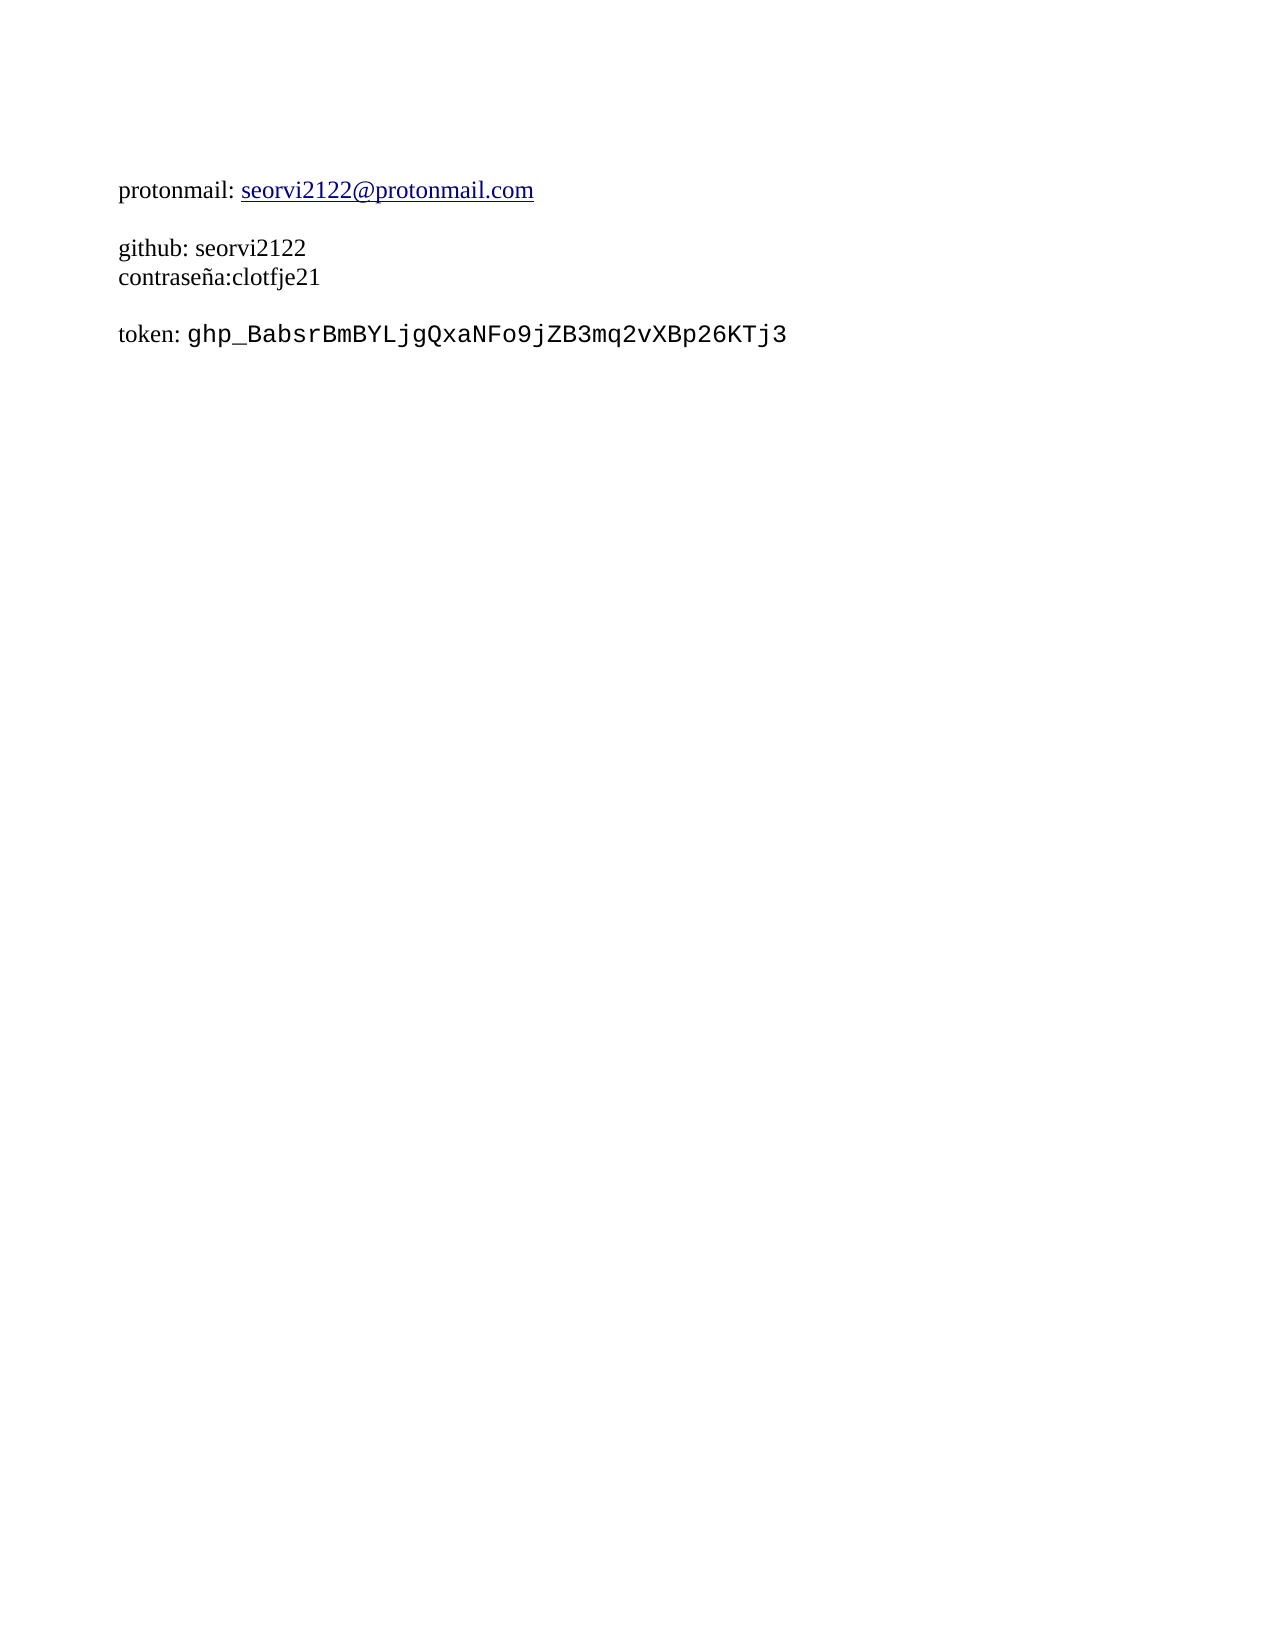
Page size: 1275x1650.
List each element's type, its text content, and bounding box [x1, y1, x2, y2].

text github: seorvi2122 [118, 233, 1157, 262]
text protonmail: seorvi2122@protonmail.com [118, 176, 1157, 204]
text contraseña:clotfje21 [118, 262, 1157, 291]
text token: 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 [118, 319, 1157, 350]
